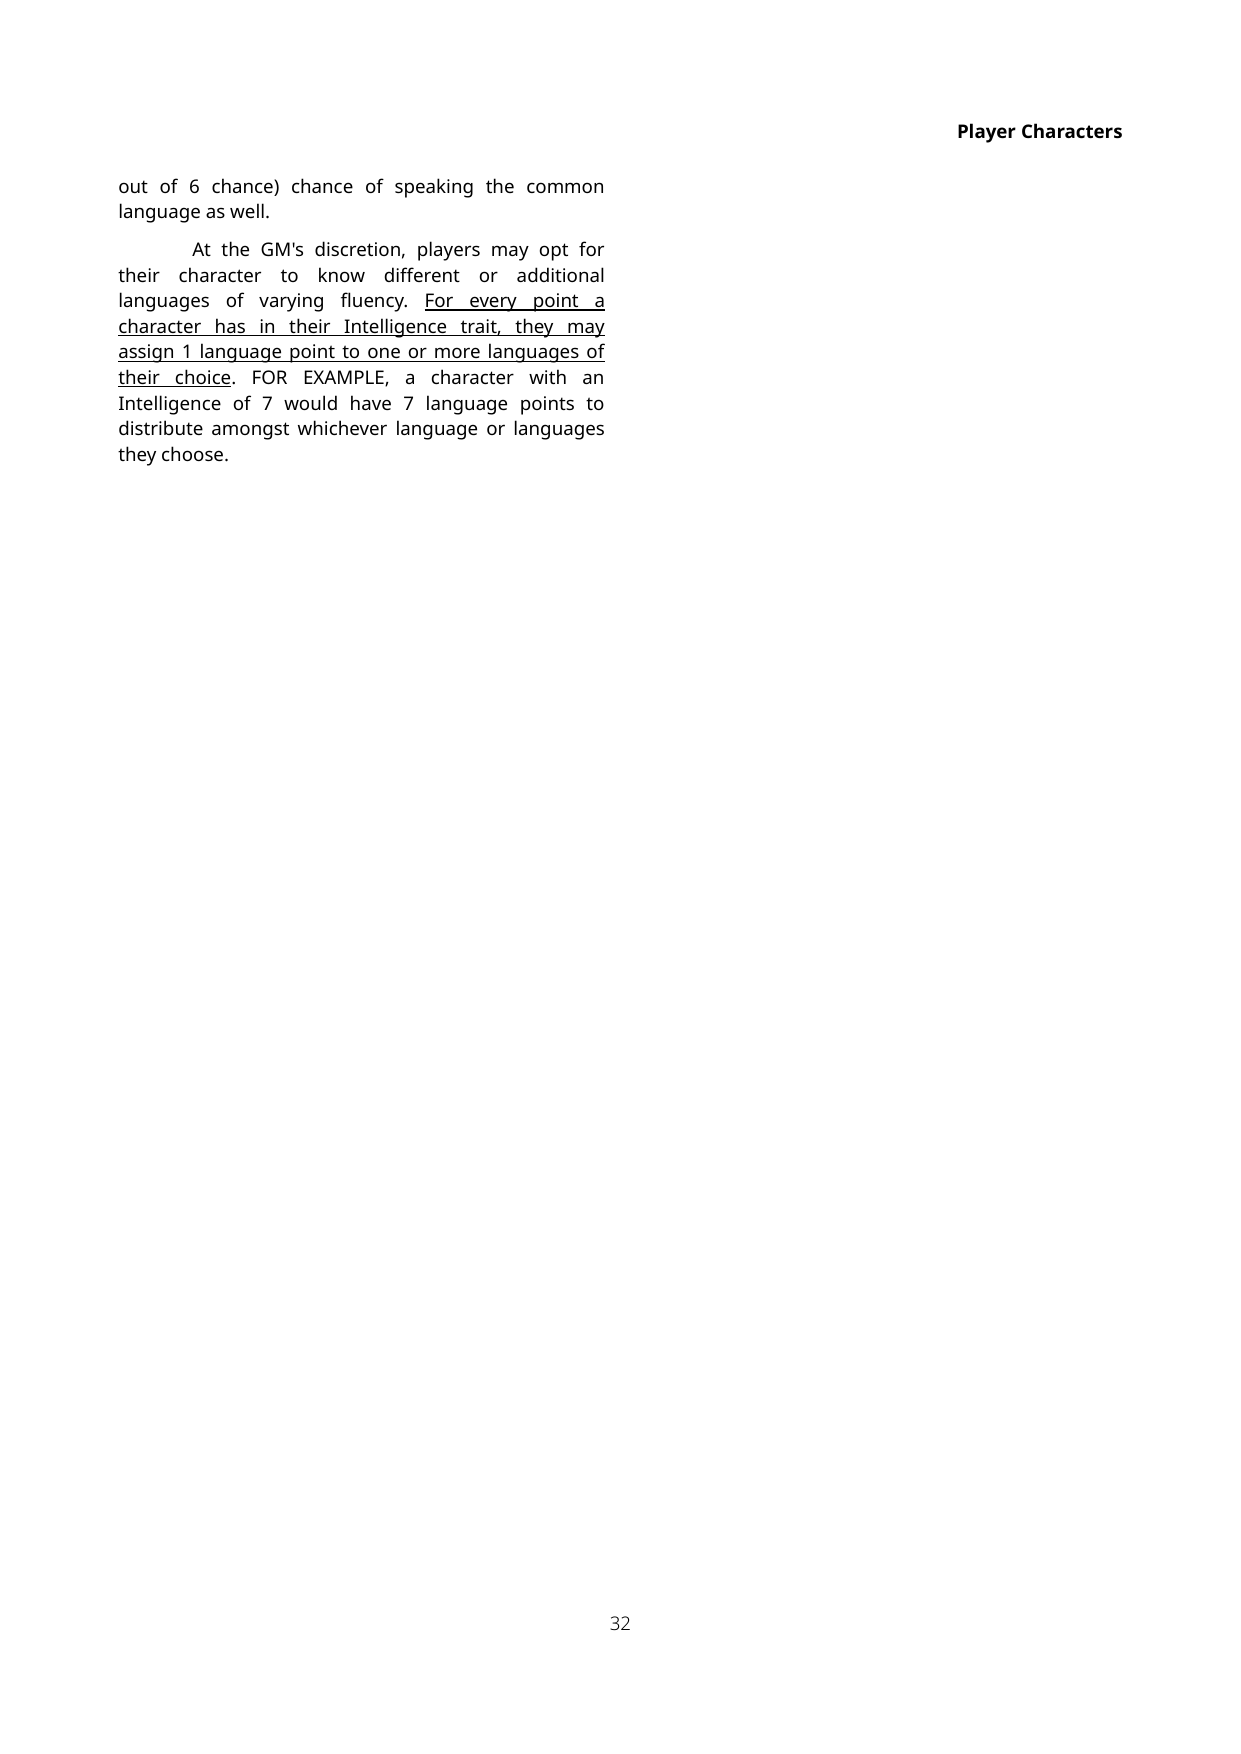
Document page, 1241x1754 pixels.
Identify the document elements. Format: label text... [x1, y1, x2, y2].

text their choice. FOR EXAMPLE, a character with an Intelligence of 7 would have 7 language points to distribute amongst whichever language or languages they choose. [118, 362, 605, 466]
text out of 6 chance) chance of speaking the common language as well. [118, 173, 605, 224]
text At the GM's discretion, players may opt for their character to know different or additional languages of varying fluency. For every point a character has in their Intelligence trait, they may [118, 237, 605, 335]
text assign 1 language point to one or more languages of [118, 336, 605, 361]
